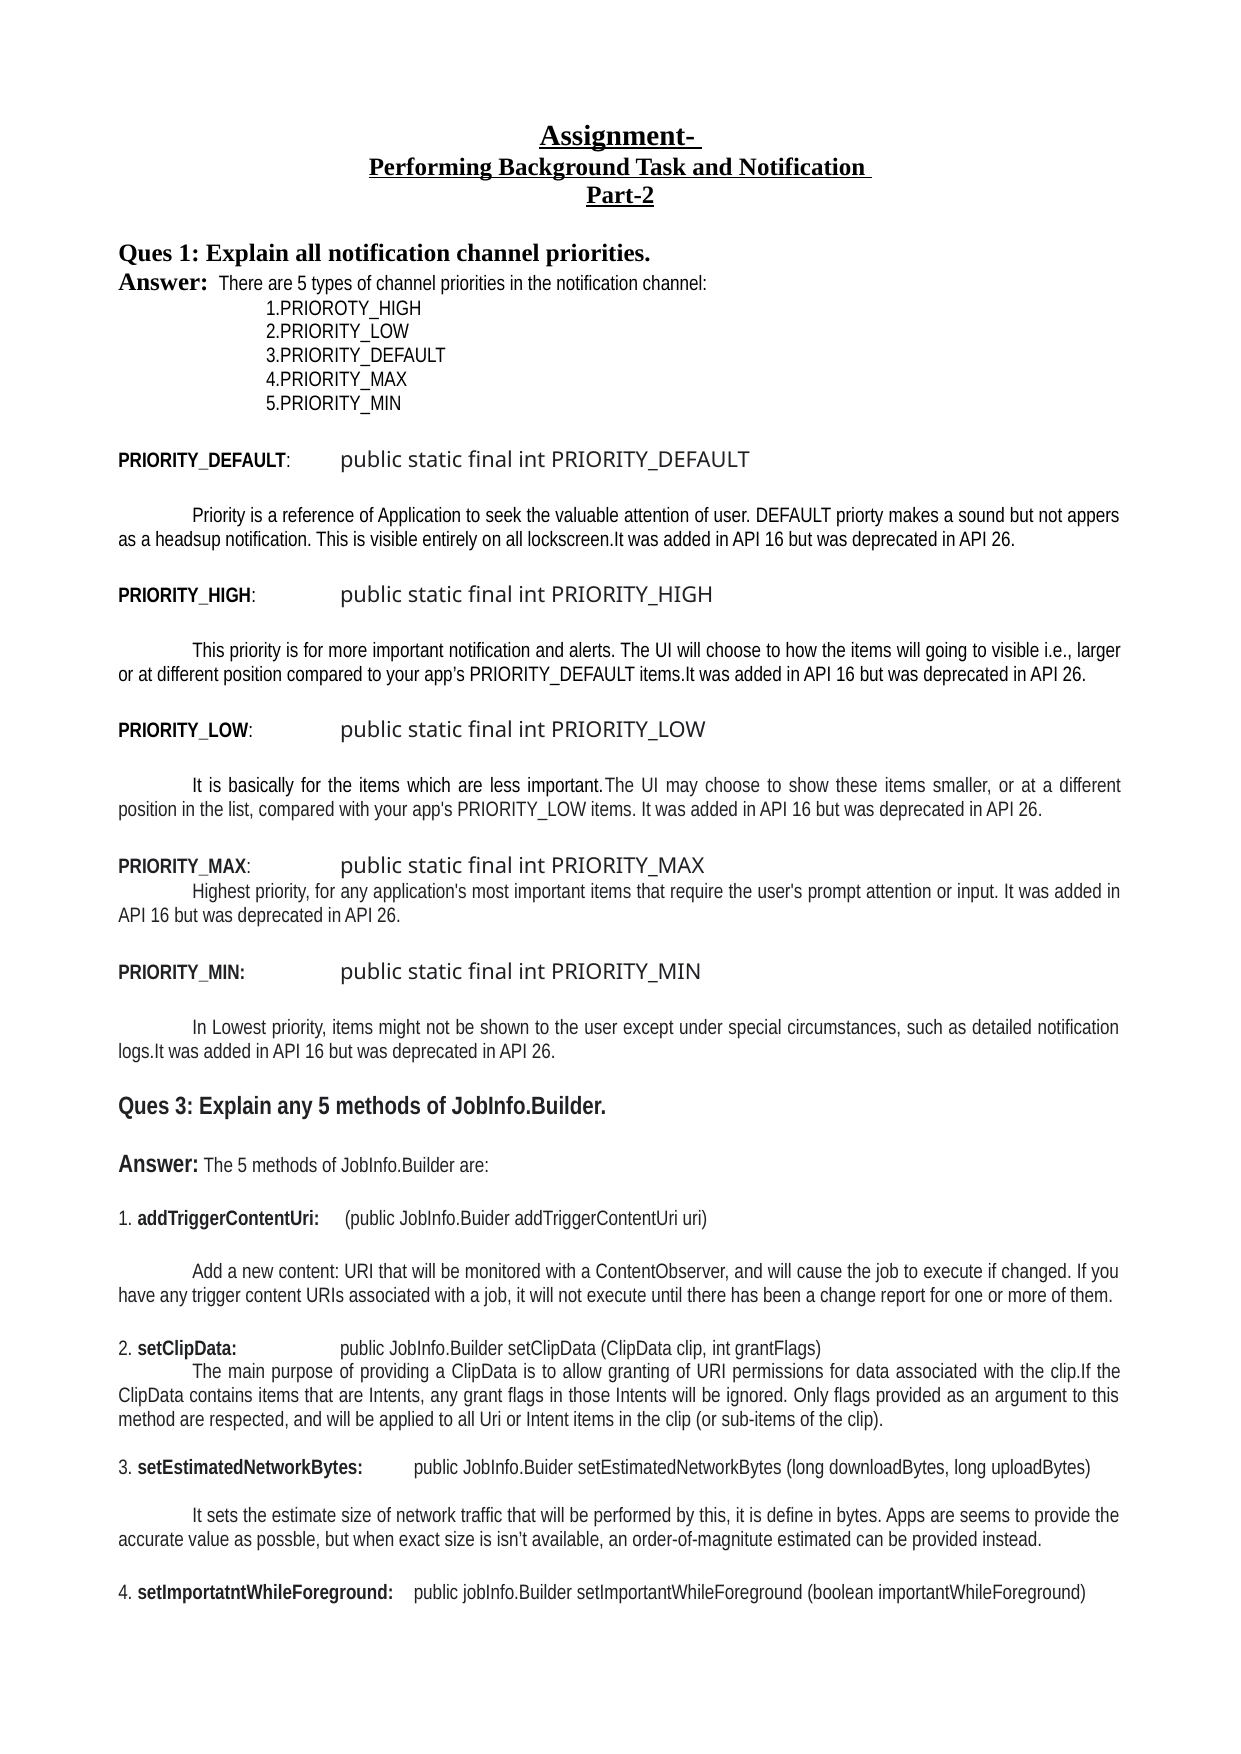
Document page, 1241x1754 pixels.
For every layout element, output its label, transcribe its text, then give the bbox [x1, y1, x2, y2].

text Ques 3: Explain any 5 methods of JobInfo.Builder. [118, 1091, 1122, 1120]
text 4. setImportatntWhileForeground: public jobInfo.Builder setImportantWhileForeground (boolean importantWhileForeground) [118, 1580, 1122, 1604]
text Ques 1: Explain all notification channel priorities. [118, 238, 1122, 267]
text PRIORITY_LOW: public static final int PRIORITY_LOW [118, 714, 1122, 744]
text Assignment- [118, 118, 1122, 152]
text Priority is a reference of Application to seek the valuable attention of user. DEFAULT priorty makes a sound but not appers as a headsup notification. This is visible entirely on all lockscreen.It was added in API 16 but was deprecated in API 26. [118, 502, 1122, 550]
text This priority is for more important notification and alerts. The UI will choose to how the items will going to visible i.e., larger or at different position compared to your app’s PRIORITY_DEFAULT items.It was added in API 16 but was deprecated in API 26. [118, 638, 1122, 686]
text 3. setEstimatedNetworkBytes: public JobInfo.Buider setEstimatedNetworkBytes (long downloadBytes, long uploadBytes) [118, 1455, 1122, 1479]
text The main purpose of providing a ClipData is to allow granting of URI permissions for data associated with the clip.If the ClipData contains items that are Intents, any grant flags in those Intents will be ignored. Only flags provided as an argument to this method are respected, and will be applied to all Uri or Intent items in the clip (or sub-items of the clip). [118, 1359, 1122, 1431]
text 1.PRIOROTY_HIGH [118, 295, 1122, 319]
text 1. addTriggerContentUri: (public JobInfo.Buider addTriggerContentUri uri) [118, 1206, 1122, 1230]
text Highest priority, for any application's most important items that require the user's prompt attention or input. It was added in API 16 but was deprecated in API 26. [118, 879, 1122, 927]
text 5.PRIORITY_MIN [118, 391, 1122, 415]
text PRIORITY_HIGH: public static final int PRIORITY_HIGH [118, 579, 1122, 609]
text In Lowest priority, items might not be shown to the user except under special circumstances, such as detailed notification logs.It was added in API 16 but was deprecated in API 26. [118, 1014, 1122, 1062]
text Performing Background Task and Notification [118, 152, 1122, 180]
text It sets the estimate size of network traffic that will be performed by this, it is define in bytes. Apps are seems to provide the accurate value as possble, but when exact size is isn’t available, an order-of-magnitute estimated can be provided instead. [118, 1503, 1122, 1551]
text PRIORITY_MIN: public static final int PRIORITY_MIN [118, 956, 1122, 986]
text Answer: There are 5 types of channel priorities in the notification channel: [118, 267, 1122, 295]
text It is basically for the items which are less important.The UI may choose to show these items smaller, or at a different position in the list, compared with your app's PRIORITY_LOW items. It was added in API 16 but was deprecated in API 26. [118, 773, 1122, 821]
text 3.PRIORITY_DEFAULT [118, 343, 1122, 367]
text PRIORITY_DEFAULT: public static final int PRIORITY_DEFAULT [118, 444, 1122, 474]
text 4.PRIORITY_MAX [118, 367, 1122, 391]
text Part-2 [118, 180, 1122, 209]
text 2.PRIORITY_LOW [118, 319, 1122, 343]
text Answer: The 5 methods of JobInfo.Builder are: [118, 1149, 1122, 1177]
text PRIORITY_MAX: public static final int PRIORITY_MAX [118, 849, 1122, 879]
text 2. setClipData: public JobInfo.Builder setClipData (ClipData clip, int grantFlags) [118, 1335, 1122, 1359]
text Add a new content: URI that will be monitored with a ContentObserver, and will cause the job to execute if changed. If you have any trigger content URIs associated with a job, it will not execute until there has been a change report for one or more of them. [118, 1259, 1122, 1307]
